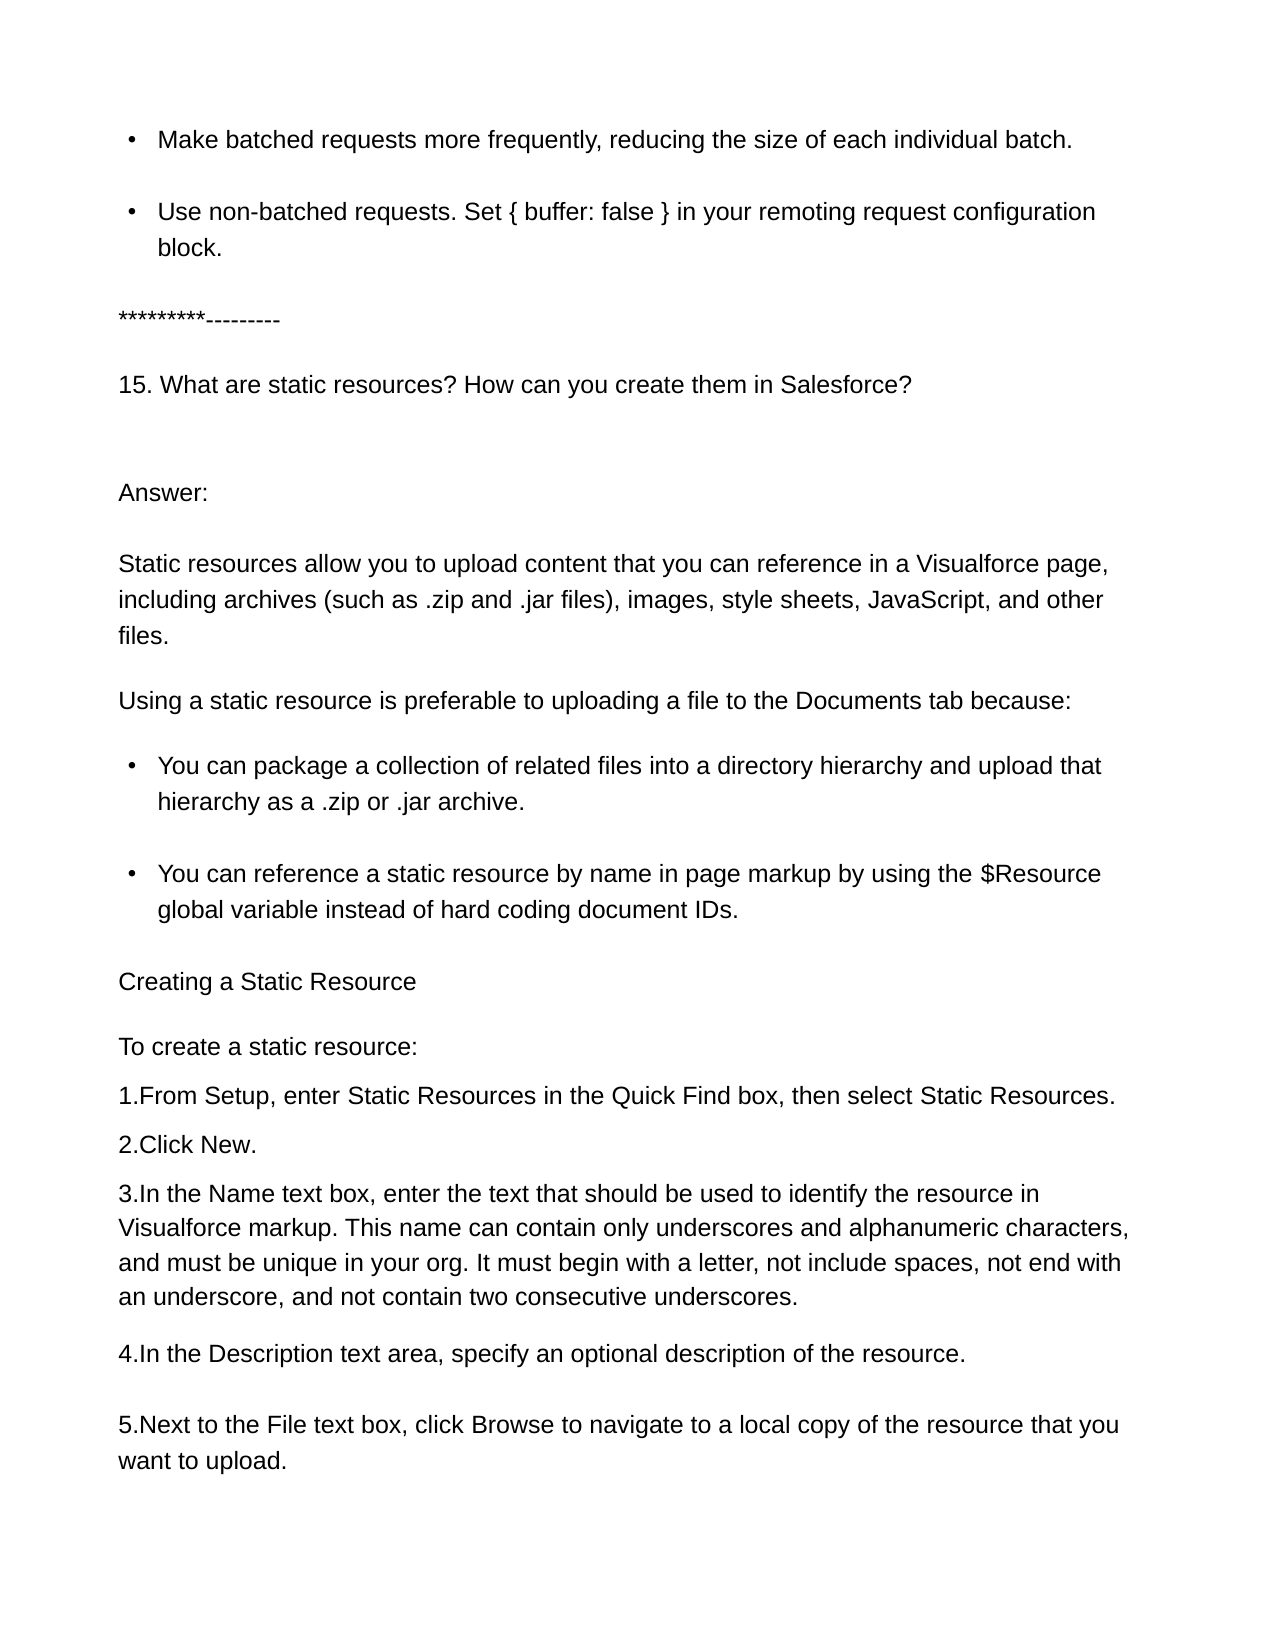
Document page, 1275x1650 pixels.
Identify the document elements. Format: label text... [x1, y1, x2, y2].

list You can reference a static resource by name in page markup by using the $Resource global variable instead of hard coding document IDs. [128, 852, 1157, 924]
list You can package a collection of related files into a directory hierarchy and upload that hierarchy as a .zip or .jar archive. [128, 744, 1157, 816]
text 2.Click New. [118, 1130, 1157, 1158]
text 15. What are static resources? How can you create them in Salesforce? [118, 370, 1157, 398]
text 3.In the Name text box, enter the text that should be used to identify the resource in Visualforce markup. This name can contain only underscores and alphanumeric characters, and must be unique in your org. It must begin with a letter, not include spaces, not end with an underscore, and not contain two consecutive underscores. [118, 1179, 1157, 1311]
list Use non-batched requests. Set { buffer: false } in your remoting request configuration block. [128, 190, 1157, 262]
text Using a static resource is preferable to uploading a file to the Documents tab because: [118, 686, 1157, 715]
text To create a static resource: [118, 1032, 1157, 1060]
text Static resources allow you to upload content that you can reference in a Visualforce page, including archives (such as .zip and .jar files), images, style sheets, JavaScript, and other files. [118, 542, 1157, 650]
text 5.Next to the File text box, click Browse to navigate to a local copy of the resource that you want to upload. [118, 1403, 1157, 1475]
subtitle Creating a Static Resource [118, 960, 1157, 996]
text 1.From Setup, enter Static Resources in the Quick Find box, then select Static Resources. [118, 1081, 1157, 1109]
list Make batched requests more frequently, reducing the size of each individual batch. [128, 118, 1157, 154]
text 4.In the Description text area, specify an optional description of the resource. [118, 1331, 1157, 1367]
text *********--------- [118, 298, 1157, 334]
text Answer: [118, 470, 1157, 506]
